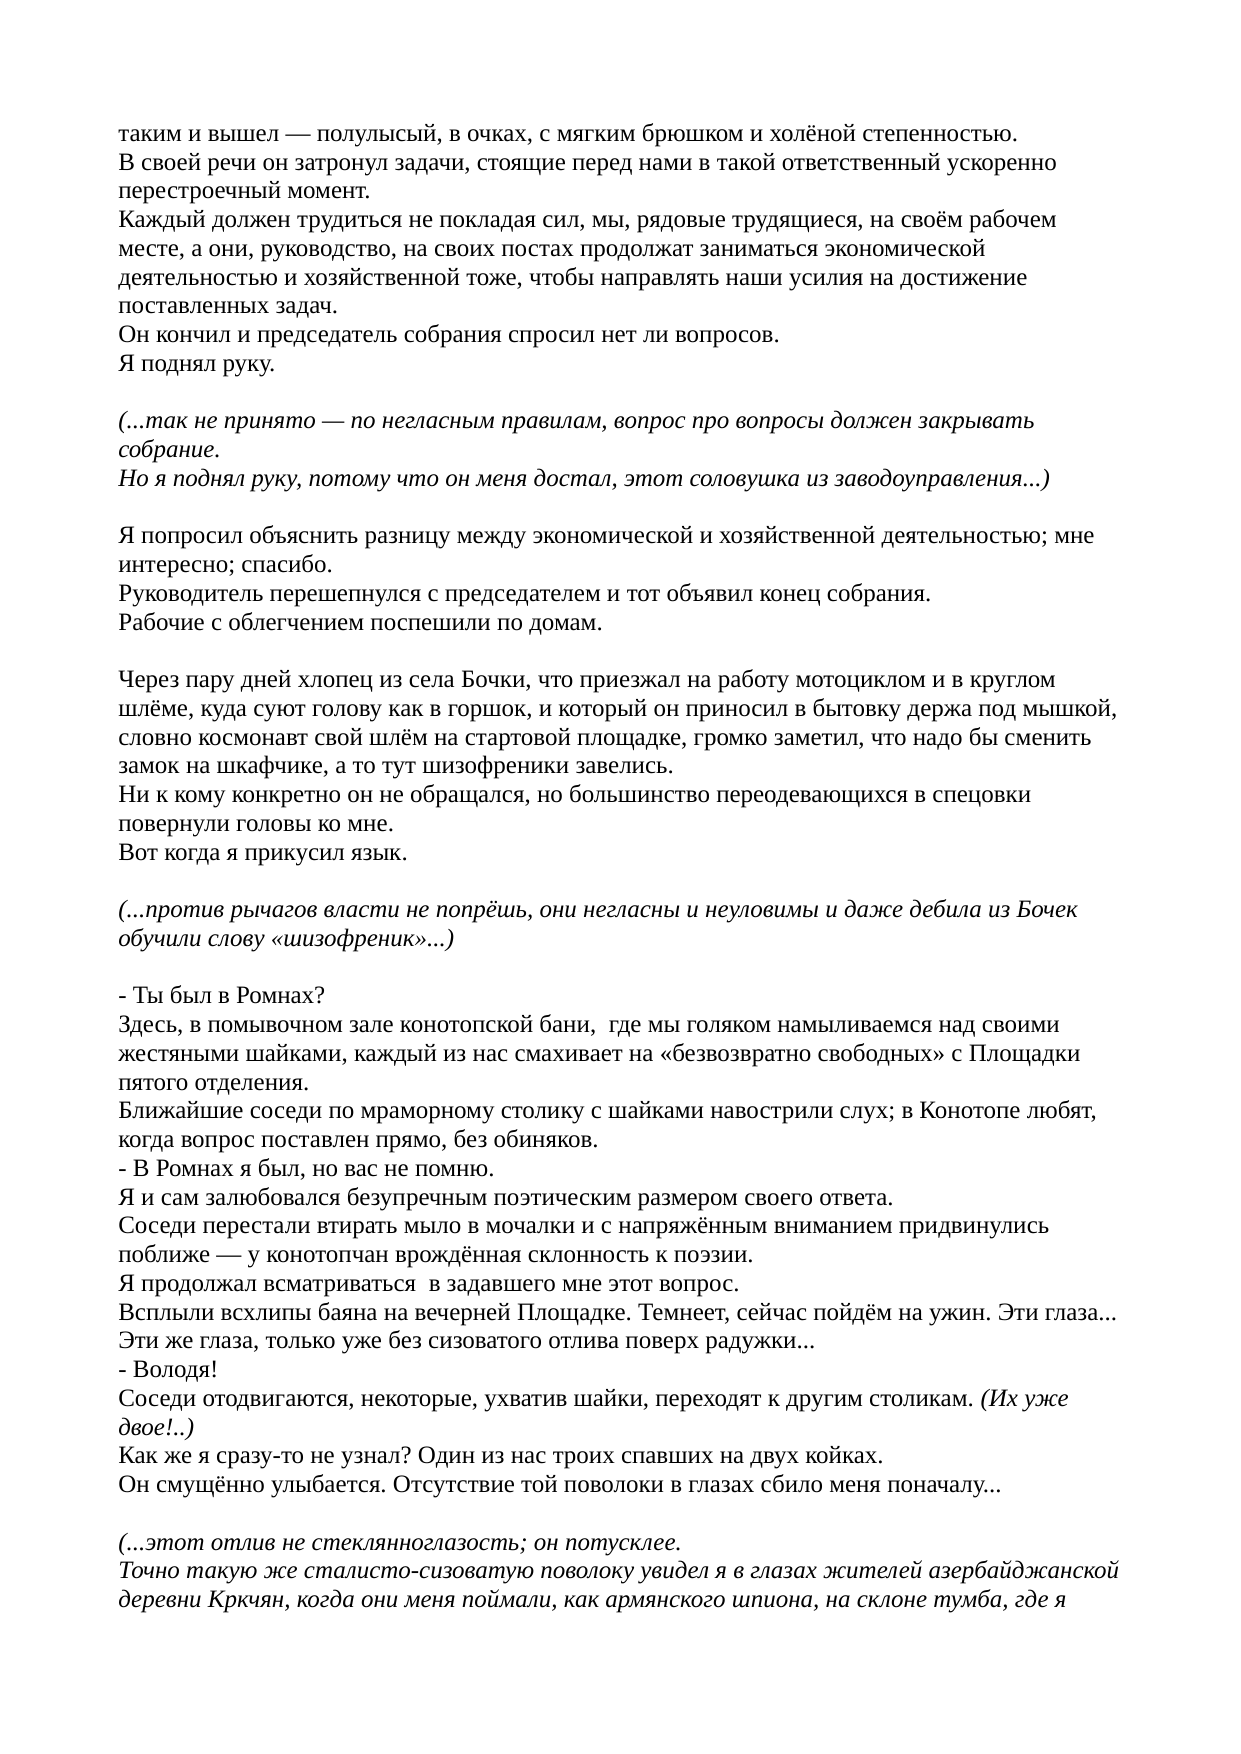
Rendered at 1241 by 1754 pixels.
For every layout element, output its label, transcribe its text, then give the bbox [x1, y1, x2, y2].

text Рабочие с облегчением поспешили по домам. [118, 607, 1122, 636]
text Всплыли всхлипы баяна на вечерней Площадке. Темнеет, сейчас пойдём на ужин. Эти глаза... Эти же глаза, только уже без сизоватого отлива поверх радужки... [118, 1297, 1122, 1354]
text Я поднял руку. [118, 348, 1122, 377]
text Здесь, в помывочном зале конотопской бани, где мы голяком намыливаемся над своими жестяными шайками, каждый из нас смахивает на «безвозвратно свободных» с Площадки пятого отделения. [118, 1009, 1122, 1096]
text Я продолжал всматриваться в задавшего мне этот вопрос. [118, 1268, 1122, 1297]
text - Ты был в Ромнах? [118, 981, 1122, 1009]
text Он кончил и председатель собрания спросил нет ли вопросов. [118, 319, 1122, 348]
text (...этот отлив не стеклянноглазость; он потусклее. [118, 1527, 1122, 1556]
text Но я поднял руку, потому что он меня достал, этот соловушка из заводоуправления...) [118, 463, 1122, 492]
text Ни к кому конкретно он не обращался, но большинство переодевающихся в спецовки повернули головы ко мне. [118, 779, 1122, 837]
text таким и вышел — полулысый, в очках, с мягким брюшком и холёной степенностью. [118, 118, 1122, 147]
text Через пару дней хлопец из села Бочки, что приезжал на работу мотоциклом и в круглом шлёме, куда суют голову как в горшок, и который он приносил в бытовку держа под мышкой, словно космонавт свой шлём на стартовой площадке, громко заметил, что надо бы сменить замок на шкафчике, а то тут шизофреники завелись. [118, 664, 1122, 779]
text (...против рычагов власти не попрёшь, они негласны и неуловимы и даже дебила из Бочек обучили слову «шизофреник»...) [118, 894, 1122, 952]
text Руководитель перешепнулся с председателем и тот объявил конец собрания. [118, 578, 1122, 607]
text (...так не принято — по негласным правилам, вопрос про вопросы должен закрывать собрание. [118, 406, 1122, 463]
text Я и сам залюбовался безупречным поэтическим размером своего ответа. [118, 1182, 1122, 1211]
text Соседи отодвигаются, некоторые, ухватив шайки, переходят к другим столикам. (Их уже двое!..) [118, 1383, 1122, 1441]
text Вот когда я прикусил язык. [118, 837, 1122, 866]
text Соседи перестали втирать мыло в мочалки и с напряжённым вниманием придвинулись поближе — у конотопчан врождённая склонность к поэзии. [118, 1211, 1122, 1268]
text - В Ромнах я был, но вас не помню. [118, 1153, 1122, 1182]
text Точно такую же сталисто-сизоватую поволоку увидел я в глазах жителей азербайджанской деревни Кркчян, когда они меня поймали, как армянского шпиона, на склоне тумба, где я [118, 1556, 1122, 1613]
text Я попросил объяснить разницу между экономической и хозяйственной деятельностью; мне интересно; спасибо. [118, 521, 1122, 578]
text Ближайшие соседи по мраморному столику с шайками навострили слух; в Конотопе любят, когда вопрос поставлен прямо, без обиняков. [118, 1096, 1122, 1153]
text Каждый должен трудиться не покладая сил, мы, рядовые трудящиеся, на своём рабочем месте, а они, руководство, на своих постах продолжат заниматься экономической деятельностью и хозяйственной тоже, чтобы направлять наши усилия на достижение поставленных задач. [118, 204, 1122, 319]
text В своей речи он затронул задачи, стоящие перед нами в такой ответственный ускоренно перестроечный момент. [118, 147, 1122, 204]
text Как же я сразу-то не узнал? Один из нас троих спавших на двух койках. [118, 1441, 1122, 1469]
text - Володя! [118, 1354, 1122, 1383]
text Он смущённо улыбается. Отсутствие той поволоки в глазах сбило меня поначалу... [118, 1469, 1122, 1498]
